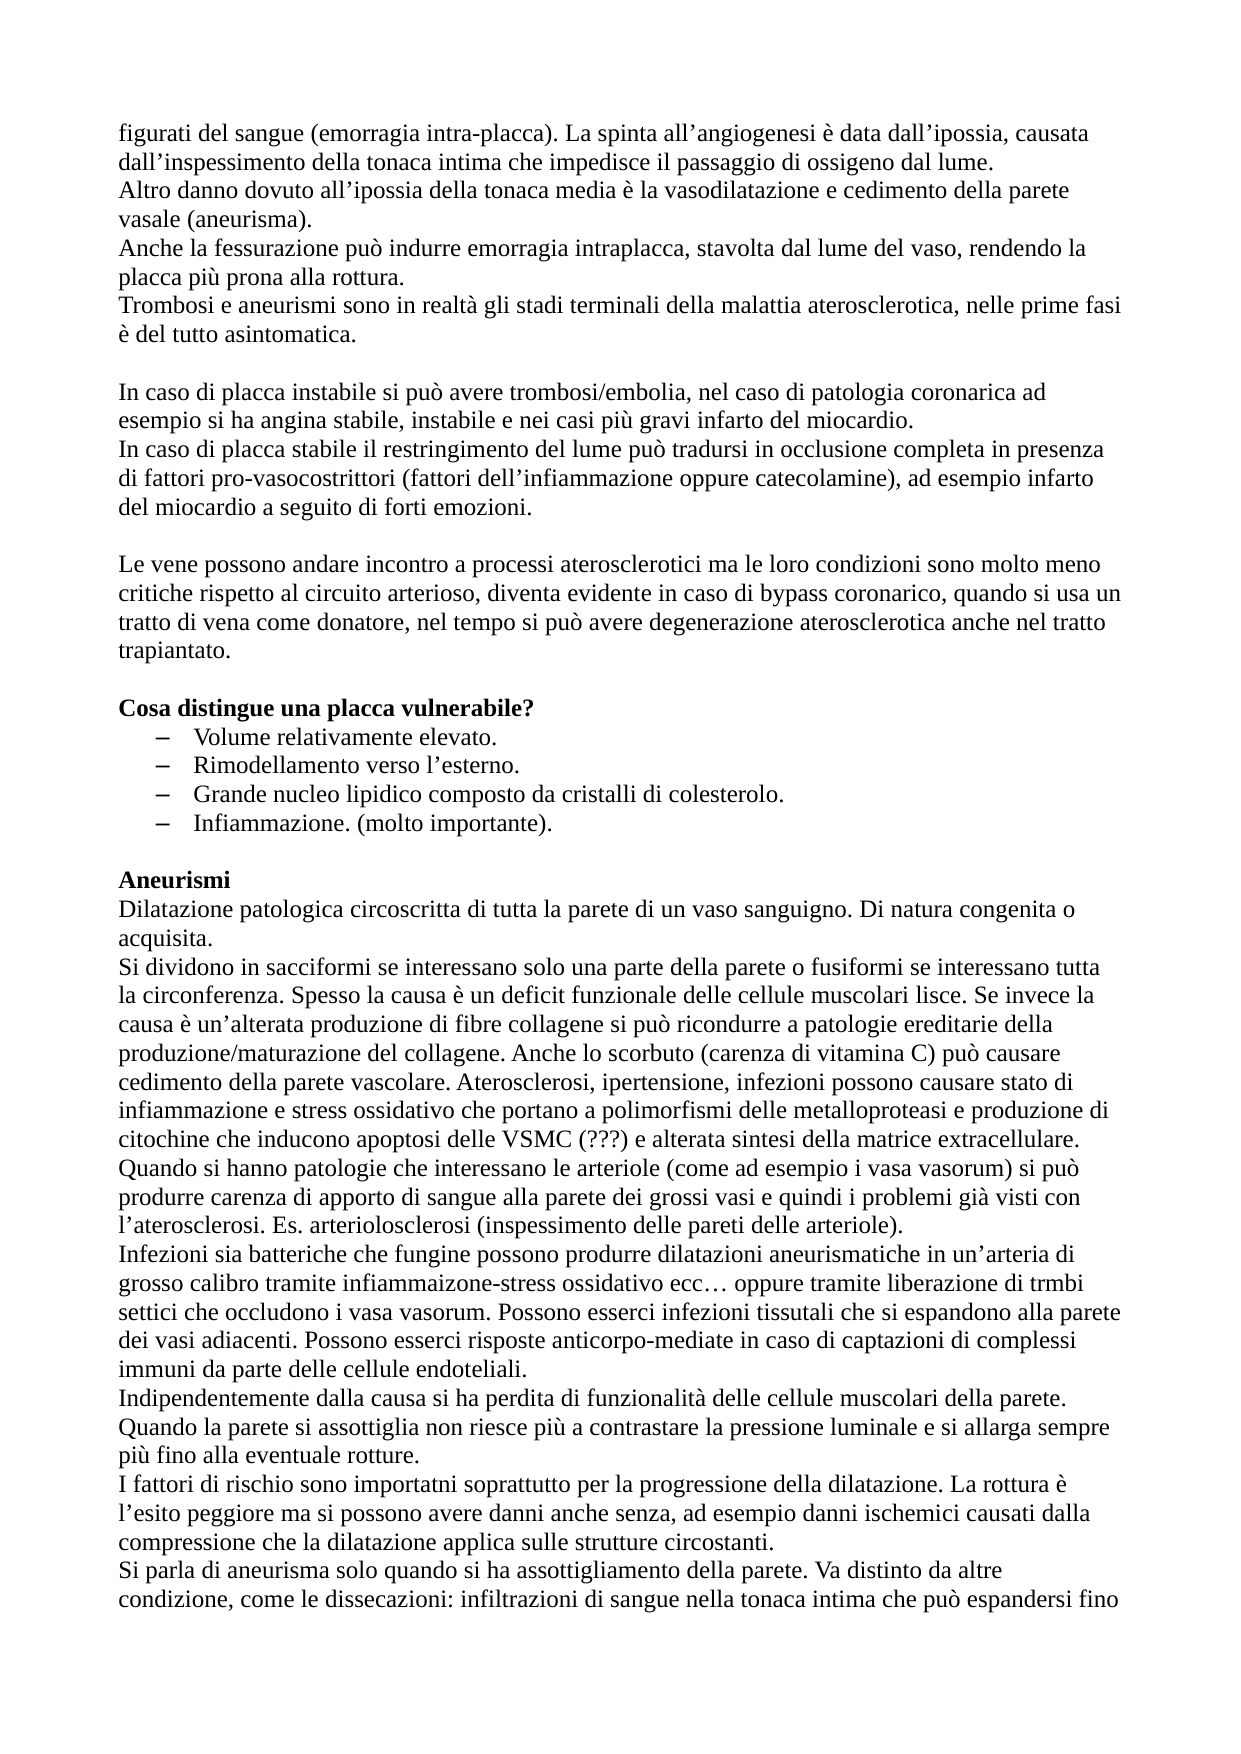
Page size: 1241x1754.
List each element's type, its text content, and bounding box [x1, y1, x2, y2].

text Trombosi e aneurismi sono in realtà gli stadi terminali della malattia aterosclerotica, nelle prime fasi è del tutto asintomatica. [118, 291, 1122, 348]
text In caso di placca instabile si può avere trombosi/embolia, nel caso di patologia coronarica ad esempio si ha angina stabile, instabile e nei casi più gravi infarto del miocardio. [118, 377, 1122, 434]
text Infezioni sia batteriche che fungine possono produrre dilatazioni aneurismatiche in un’arteria di grosso calibro tramite infiammaizone-stress ossidativo ecc… oppure tramite liberazione di trmbi settici che occludono i vasa vasorum. Possono esserci infezioni tissutali che si espandono alla parete dei vasi adiacenti. Possono esserci risposte anticorpo-mediate in caso di captazioni di complessi immuni da parte delle cellule endoteliali. [118, 1239, 1122, 1383]
text Cosa distingue una placca vulnerabile? [118, 693, 1122, 722]
text Si parla di aneurisma solo quando si ha assottigliamento della parete. Va distinto da altre condizione, come le dissecazioni: infiltrazioni di sangue nella tonaca intima che può espandersi fino [118, 1556, 1122, 1613]
list Grande nucleo lipidico composto da cristalli di colesterolo. [156, 779, 1122, 808]
text Si dividono in sacciformi se interessano solo una parte della parete o fusiformi se interessano tutta la circonferenza. Spesso la causa è un deficit funzionale delle cellule muscolari lisce. Se invece la causa è un’alterata produzione di fibre collagene si può ricondurre a patologie ereditarie della produzione/maturazione del collagene. Anche lo scorbuto (carenza di vitamina C) può causare cedimento della parete vascolare. Aterosclerosi, ipertensione, infezioni possono causare stato di infiammazione e stress ossidativo che portano a polimorfismi delle metalloproteasi e produzione di citochine che inducono apoptosi delle VSMC (???) e alterata sintesi della matrice extracellulare. [118, 952, 1122, 1153]
list Volume relativamente elevato. [156, 722, 1122, 751]
text Dilatazione patologica circoscritta di tutta la parete di un vaso sanguigno. Di natura congenita o acquisita. [118, 894, 1122, 952]
text Altro danno dovuto all’ipossia della tonaca media è la vasodilatazione e cedimento della parete vasale (aneurisma). [118, 176, 1122, 233]
text figurati del sangue (emorragia intra-placca). La spinta all’angiogenesi è data dall’ipossia, causata dall’inspessimento della tonaca intima che impedisce il passaggio di ossigeno dal lume. [118, 118, 1122, 176]
text Quando si hanno patologie che interessano le arteriole (come ad esempio i vasa vasorum) si può produrre carenza di apporto di sangue alla parete dei grossi vasi e quindi i problemi già visti con l’aterosclerosi. Es. arteriolosclerosi (inspessimento delle pareti delle arteriole). [118, 1153, 1122, 1239]
text I fattori di rischio sono importatni soprattutto per la progressione della dilatazione. La rottura è l’esito peggiore ma si possono avere danni anche senza, ad esempio danni ischemici causati dalla compressione che la dilatazione applica sulle strutture circostanti. [118, 1469, 1122, 1556]
text Le vene possono andare incontro a processi aterosclerotici ma le loro condizioni sono molto meno critiche rispetto al circuito arterioso, diventa evidente in caso di bypass coronarico, quando si usa un tratto di vena come donatore, nel tempo si può avere degenerazione aterosclerotica anche nel tratto trapiantato. [118, 549, 1122, 664]
text In caso di placca stabile il restringimento del lume può tradursi in occlusione completa in presenza di fattori pro-vasocostrittori (fattori dell’infiammazione oppure catecolamine), ad esempio infarto del miocardio a seguito di forti emozioni. [118, 434, 1122, 521]
list Rimodellamento verso l’esterno. [156, 751, 1122, 779]
text Anche la fessurazione può indurre emorragia intraplacca, stavolta dal lume del vaso, rendendo la placca più prona alla rottura. [118, 233, 1122, 291]
text Aneurismi [118, 866, 1122, 894]
list Infiammazione. (molto importante). [156, 808, 1122, 837]
text Indipendentemente dalla causa si ha perdita di funzionalità delle cellule muscolari della parete. Quando la parete si assottiglia non riesce più a contrastare la pressione luminale e si allarga sempre più fino alla eventuale rotture. [118, 1383, 1122, 1469]
